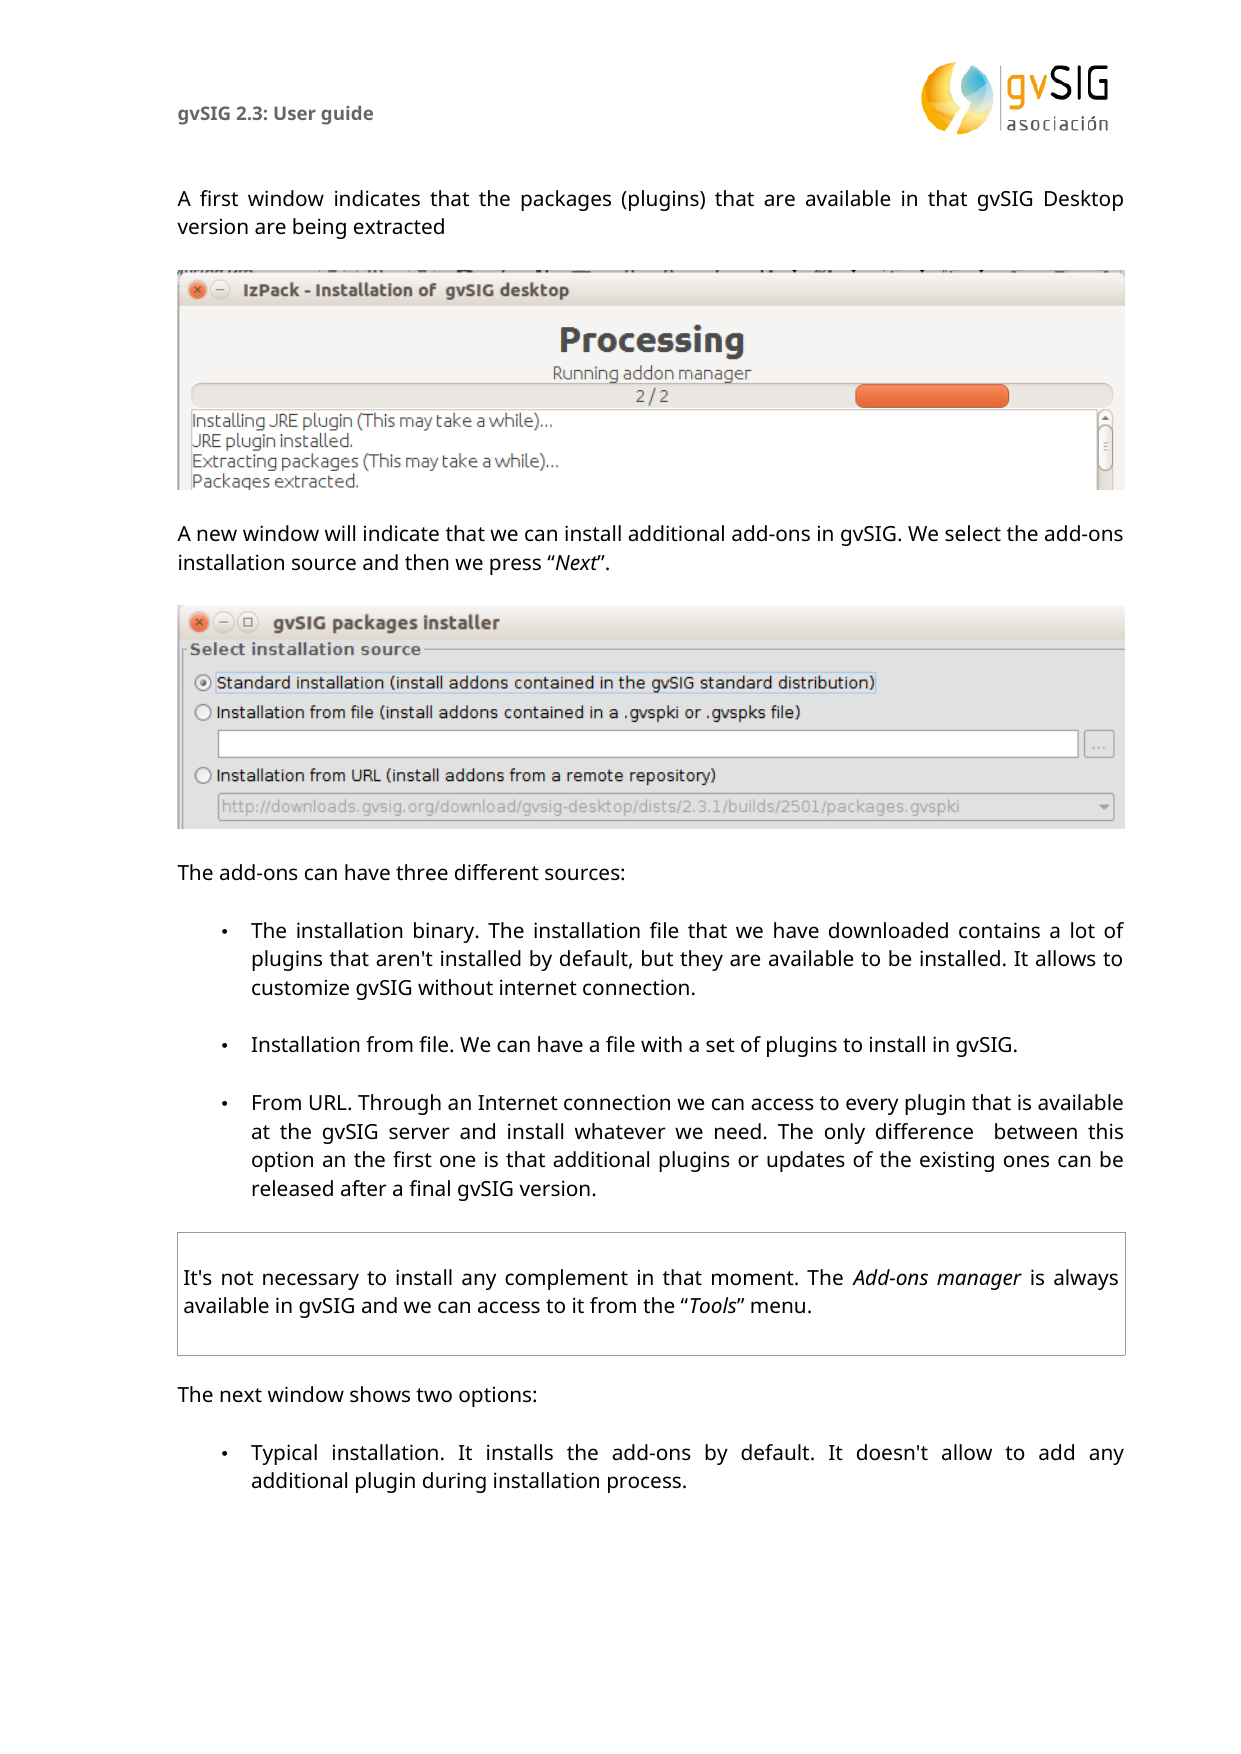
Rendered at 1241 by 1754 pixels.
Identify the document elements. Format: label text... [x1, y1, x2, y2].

picture [177, 605, 1125, 829]
picture [177, 270, 1125, 490]
text A first window indicates that the packages (plugins) that are available in that gvSIG Desktop version are being extracted [177, 184, 1125, 241]
text A new window will indicate that we can install additional add-ons in gvSIG. We select the add-ons installation source and then we press “Next”. [177, 519, 1125, 576]
text The add-ons can have three different sources: [177, 858, 1125, 886]
text The next window shows two options: [177, 1380, 1125, 1409]
picture [902, 47, 1122, 148]
table_header It's not necessary to install any complement in that moment. The Add-ons manager is always available in gvSIG and we can access to it from the “Tools” menu. [178, 1233, 1125, 1355]
list The installation binary. The installation file that we have downloaded contains a lot of plugins that aren't installed by default, but they are available to be installed. It allows to customize gvSIG without internet connection. [221, 916, 1125, 1001]
list Installation from file. We can have a file with a set of plugins to install in gvSIG. [221, 1031, 1125, 1059]
list From URL. Through an Internet connection we can access to every plugin that is available at the gvSIG server and install whatever we need. The only difference between this option an the first one is that additional plugins or updates of the existing ones can be released after a final gvSIG version. [221, 1088, 1125, 1202]
list Typical installation. It installs the add-ons by default. It doesn't allow to add any additional plugin during installation process. [221, 1438, 1125, 1495]
